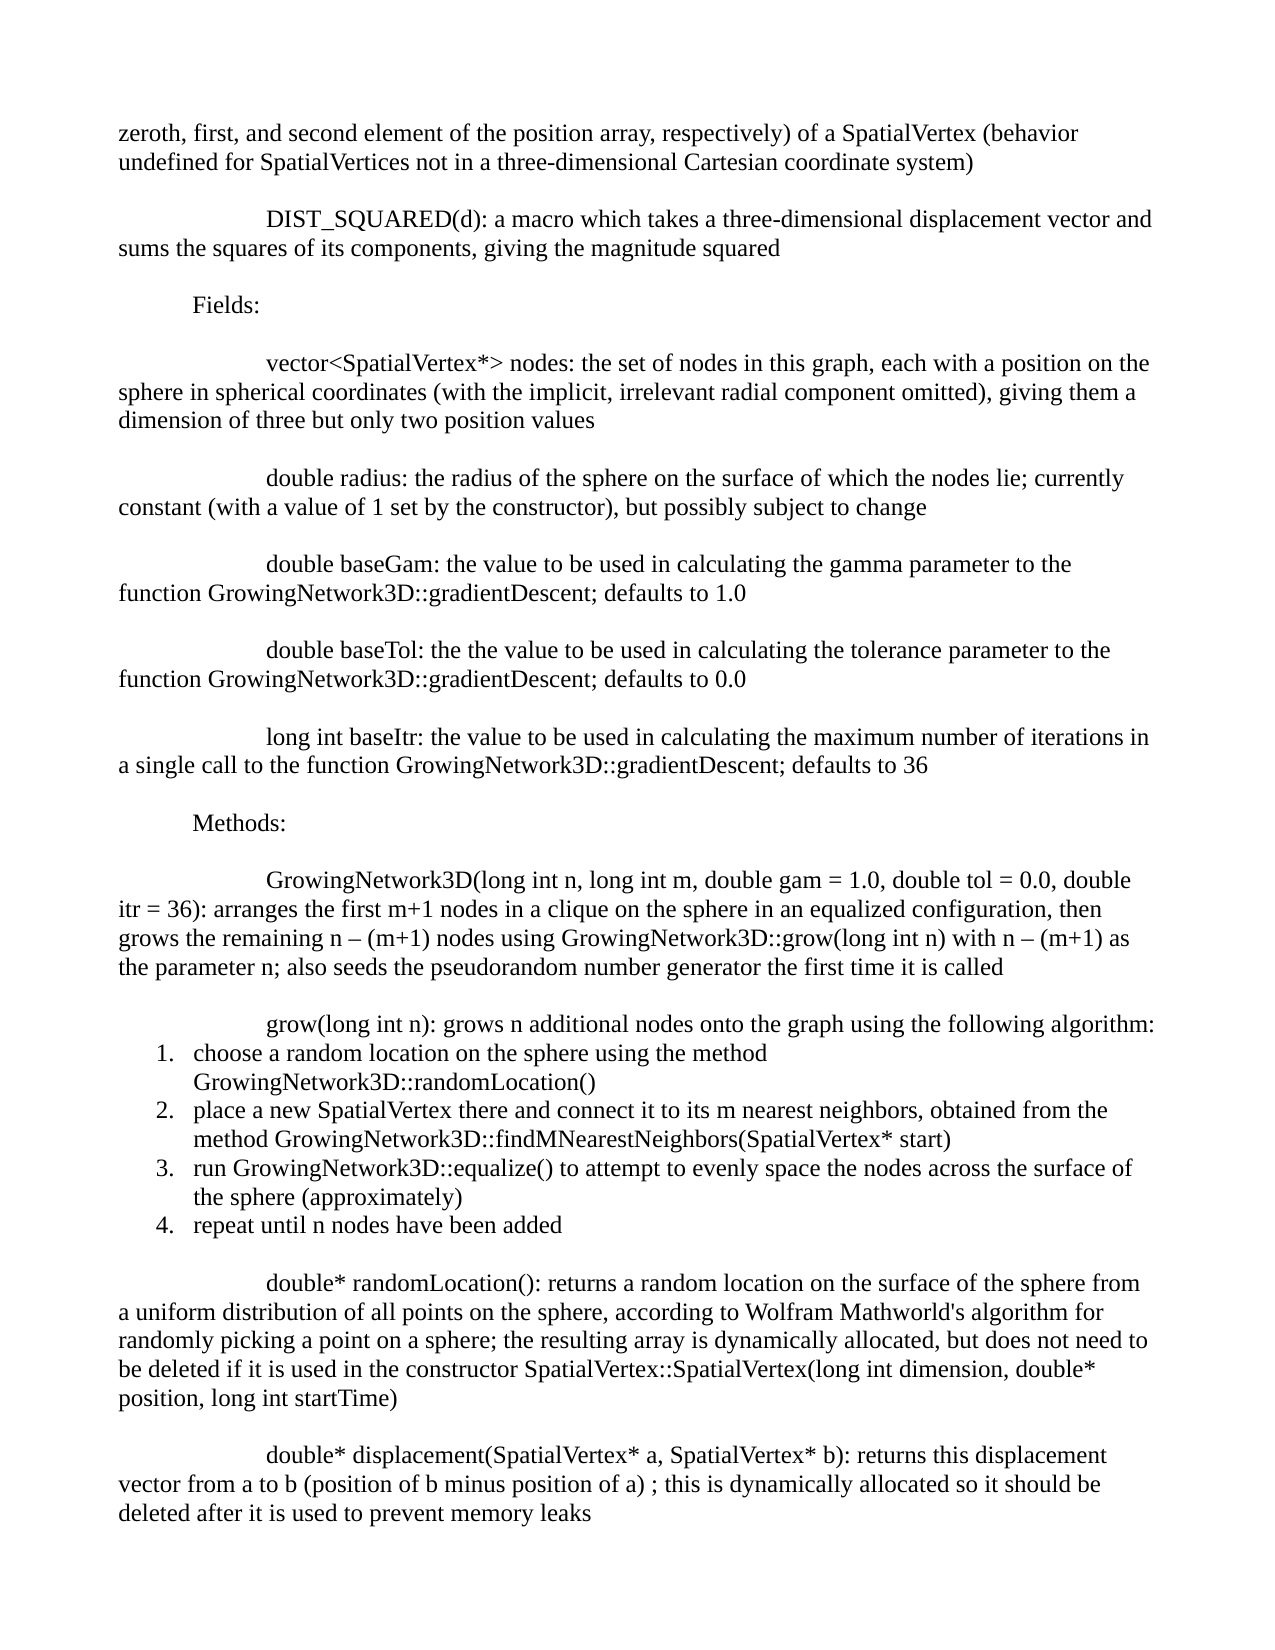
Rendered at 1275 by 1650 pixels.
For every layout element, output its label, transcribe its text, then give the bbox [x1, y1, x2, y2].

list place a new SpatialVertex there and connect it to its m nearest neighbors, obtained from the method GrowingNetwork3D::findMNearestNeighbors(SpatialVertex* start) [156, 1096, 1157, 1153]
text Fields: [118, 291, 1157, 319]
text double baseGam: the value to be used in calculating the gamma parameter to the function GrowingNetwork3D::gradientDescent; defaults to 1.0 [118, 549, 1157, 607]
text long int baseItr: the value to be used in calculating the maximum number of iterations in a single call to the function GrowingNetwork3D::gradientDescent; defaults to 36 [118, 722, 1157, 779]
text DIST_SQUARED(d): a macro which takes a three-dimensional displacement vector and sums the squares of its components, giving the magnitude squared [118, 204, 1157, 262]
text GrowingNetwork3D(long int n, long int m, double gam = 1.0, double tol = 0.0, double itr = 36): arranges the first m+1 nodes in a clique on the sphere in an equalized configuration, then grows the remaining n – (m+1) nodes using GrowingNetwork3D::grow(long int n) with n – (m+1) as the parameter n; also seeds the pseudorandom number generator the first time it is called [118, 866, 1157, 981]
list repeat until n nodes have been added [156, 1211, 1157, 1239]
text double radius: the radius of the sphere on the surface of which the nodes lie; currently constant (with a value of 1 set by the constructor), but possibly subject to change [118, 463, 1157, 521]
text double* displacement(SpatialVertex* a, SpatialVertex* b): returns this displacement vector from a to b (position of b minus position of a) ; this is dynamically allocated so it should be deleted after it is used to prevent memory leaks [118, 1441, 1157, 1527]
list choose a random location on the sphere using the method GrowingNetwork3D::randomLocation() [156, 1038, 1157, 1096]
text zeroth, first, and second element of the position array, respectively) of a SpatialVertex (behavior undefined for SpatialVertices not in a three-dimensional Cartesian coordinate system) [118, 118, 1157, 176]
text double baseTol: the the value to be used in calculating the tolerance parameter to the function GrowingNetwork3D::gradientDescent; defaults to 0.0 [118, 636, 1157, 693]
list run GrowingNetwork3D::equalize() to attempt to evenly space the nodes across the surface of the sphere (approximately) [156, 1153, 1157, 1211]
text Methods: [118, 808, 1157, 837]
text vector<SpatialVertex*> nodes: the set of nodes in this graph, each with a position on the sphere in spherical coordinates (with the implicit, irrelevant radial component omitted), giving them a dimension of three but only two position values [118, 348, 1157, 434]
text grow(long int n): grows n additional nodes onto the graph using the following algorithm: [118, 1009, 1157, 1038]
text double* randomLocation(): returns a random location on the surface of the sphere from a uniform distribution of all points on the sphere, according to Wolfram Mathworld's algorithm for randomly picking a point on a sphere; the resulting array is dynamically allocated, but does not need to be deleted if it is used in the constructor SpatialVertex::SpatialVertex(long int dimension, double* position, long int startTime) [118, 1268, 1157, 1412]
